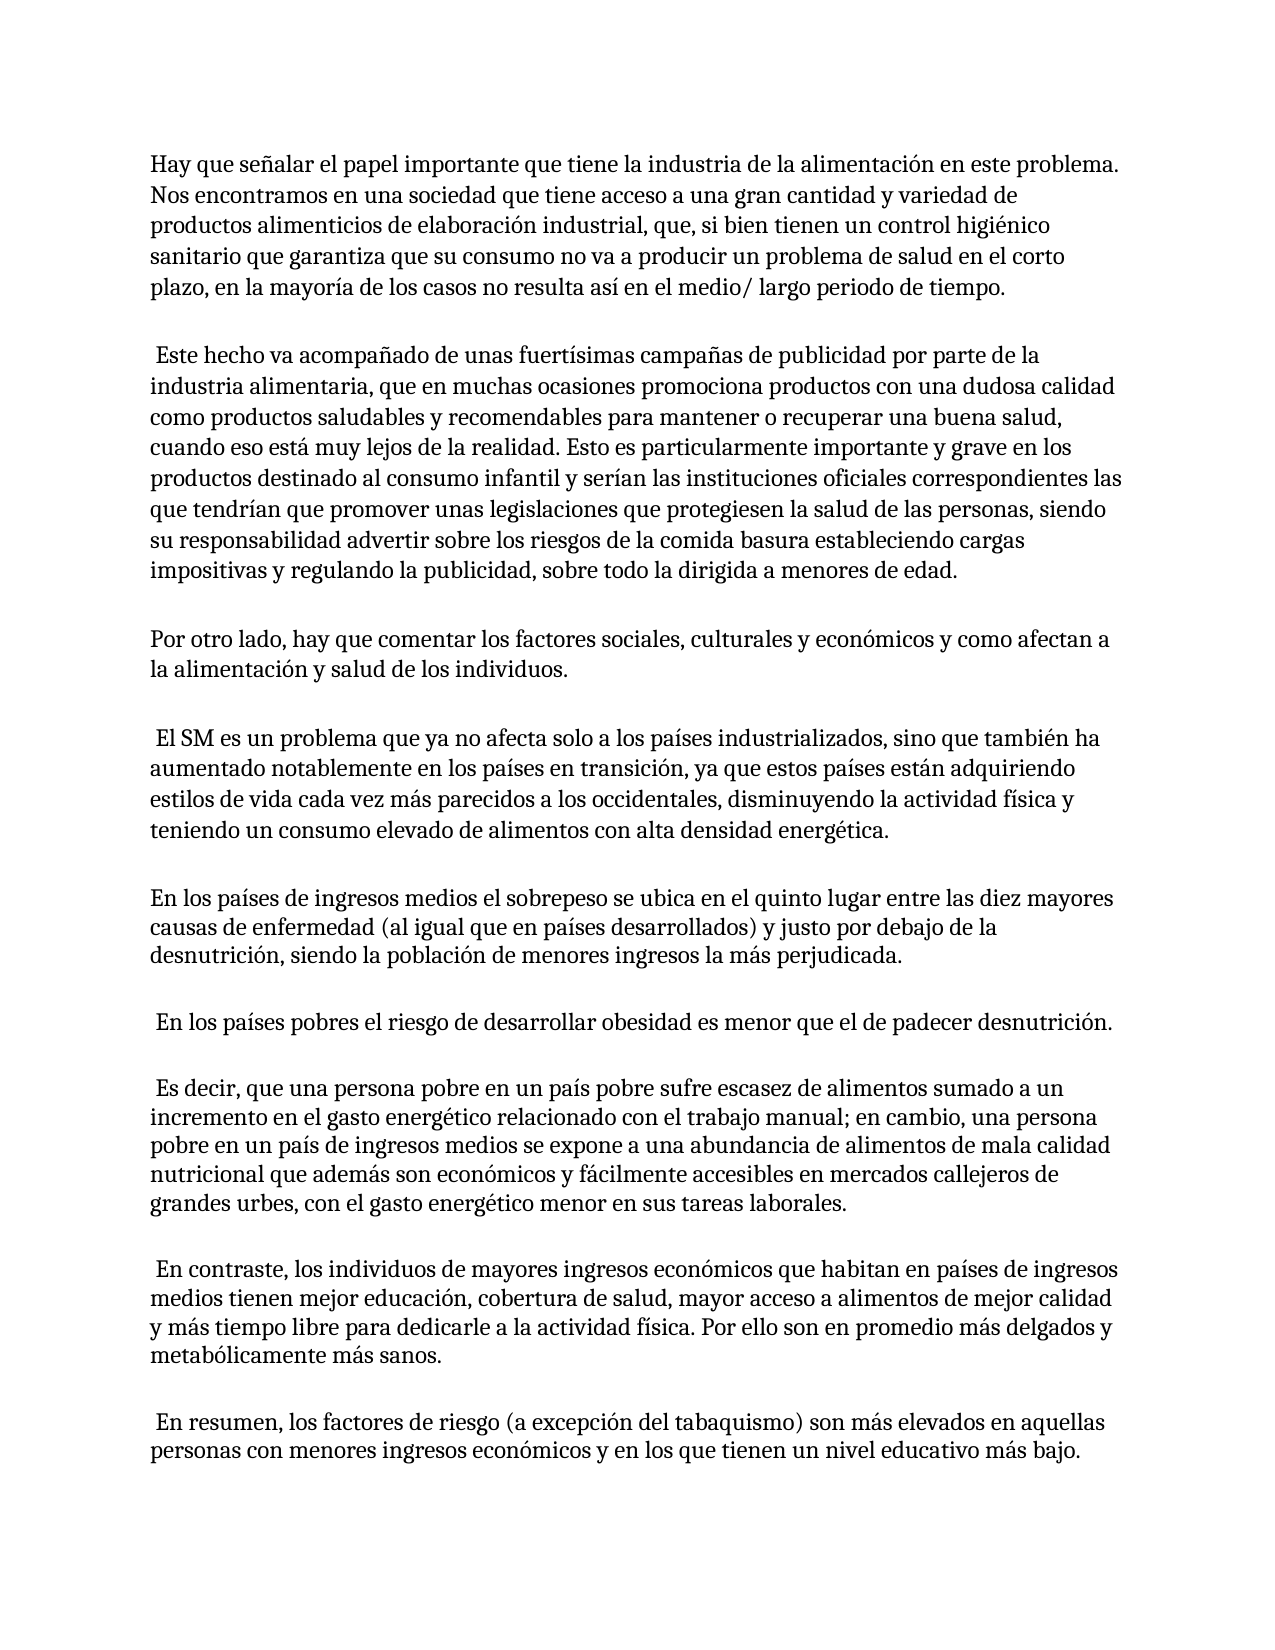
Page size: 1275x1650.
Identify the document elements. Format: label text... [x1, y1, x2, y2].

text Es decir, que una persona pobre en un país pobre sufre escasez de alimentos sumado a un incremento en el gasto energético relacionado con el trabajo manual; en cambio, una persona pobre en un país de ingresos medios se expone a una abundancia de alimentos de mala calidad nutricional que además son económicos y fácilmente accesibles en mercados callejeros de grandes urbes, con el gasto energético menor en sus tareas laborales. [150, 1074, 1125, 1218]
text En contraste, los individuos de mayores ingresos económicos que habitan en países de ingresos medios tienen mejor educación, cobertura de salud, mayor acceso a alimentos de mejor calidad y más tiempo libre para dedicarle a la actividad física. Por ello son en promedio más delgados y metabólicamente más sanos. [150, 1255, 1125, 1370]
text Hay que señalar el papel importante que tiene la industria de la alimentación en este problema. Nos encontramos en una sociedad que tiene acceso a una gran cantidad y variedad de productos alimenticios de elaboración industrial, que, si bien tienen un control higiénico sanitario que garantiza que su consumo no va a producir un problema de salud en el corto plazo, en la mayoría de los casos no resulta así en el medio/ largo periodo de tiempo. [150, 150, 1125, 302]
text Por otro lado, hay que comentar los factores sociales, culturales y económicos y como afectan a la alimentación y salud de los individuos. [150, 624, 1125, 684]
text Este hecho va acompañado de unas fuertísimas campañas de publicidad por parte de la industria alimentaria, que en muchas ocasiones promociona productos con una dudosa calidad como productos saludables y recomendables para mantener o recuperar una buena salud, cuando eso está muy lejos de la realidad. Esto es particularmente importante y grave en los productos destinado al consumo infantil y serían las instituciones oficiales correspondientes las que tendrían que promover unas legislaciones que protegiesen la salud de las personas, siendo su responsabilidad advertir sobre los riesgos de la comida basura estableciendo cargas impositivas y regulando la publicidad, sobre todo la dirigida a menores de edad. [150, 341, 1125, 585]
text En resumen, los factores de riesgo (a excepción del tabaquismo) son más elevados en aquellas personas con menores ingresos económicos y en los que tienen un nivel educativo más bajo. [150, 1408, 1125, 1465]
text En los países de ingresos medios el sobrepeso se ubica en el quinto lugar entre las diez mayores causas de enfermedad (al igual que en países desarrollados) y justo por debajo de la desnutrición, siendo la población de menores ingresos la más perjudicada. [150, 884, 1125, 970]
text El SM es un problema que ya no afecta solo a los países industrializados, sino que también ha aumentado notablemente en los países en transición, ya que estos países están adquiriendo estilos de vida cada vez más parecidos a los occidentales, disminuyendo la actividad física y teniendo un consumo elevado de alimentos con alta densidad energética. [150, 723, 1125, 844]
text En los países pobres el riesgo de desarrollar obesidad es menor que el de padecer desnutrición. [150, 1008, 1125, 1036]
